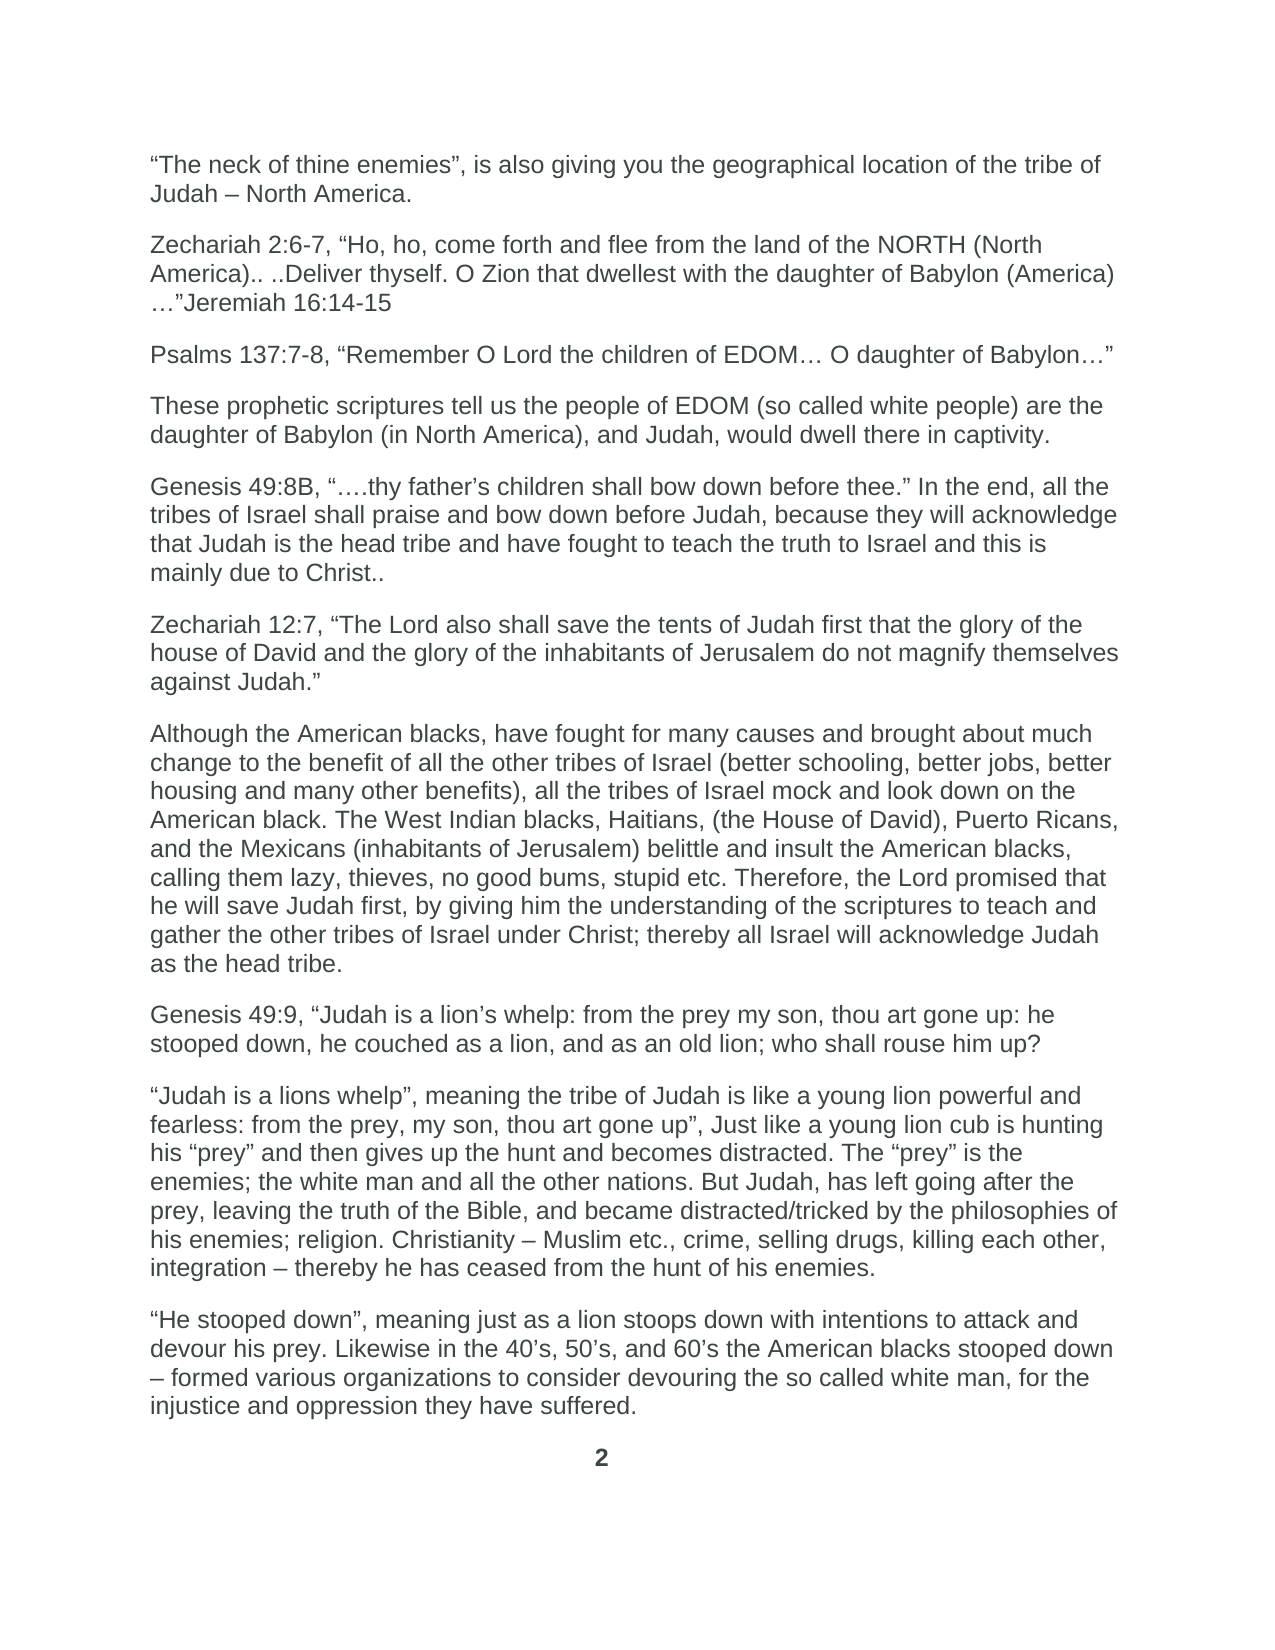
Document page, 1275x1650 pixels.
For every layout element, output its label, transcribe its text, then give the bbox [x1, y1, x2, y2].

text Genesis 49:9, “Judah is a lion’s whelp: from the prey my son, thou art gone up: he stooped down, he couched as a lion, and as an old lion; who shall rouse him up? [150, 1000, 1125, 1058]
text “Judah is a lions whelp”, meaning the tribe of Judah is like a young lion powerful and fearless: from the prey, my son, thou art gone up”, Just like a young lion cub is hunting his “prey” and then gives up the hunt and becomes distracted. The “prey” is the enemies; the white man and all the other nations. But Judah, has left going after the prey, leaving the truth of the Bible, and became distracted/tricked by the philosophies of his enemies; religion. Christianity – Muslim etc., crime, selling drugs, killing each other, integration – thereby he has ceased from the hunt of his enemies. [150, 1081, 1125, 1282]
text Genesis 49:8B, “….thy father’s children shall bow down before thee.” In the end, all the tribes of Israel shall praise and bow down before Judah, because they will acknowledge that Judah is the head tribe and have fought to teach the truth to Israel and this is mainly due to Christ.. [150, 472, 1125, 587]
text “He stooped down”, meaning just as a lion stoops down with intentions to attack and devour his prey. Likewise in the 40’s, 50’s, and 60’s the American blacks stooped down – formed various organizations to consider devouring the so called white man, for the injustice and oppression they have suffered. [150, 1305, 1125, 1420]
text Zechariah 2:6-7, “Ho, ho, come forth and flee from the land of the NORTH (North America).. ..Deliver thyself. O Zion that dwellest with the daughter of Babylon (America)…”Jeremiah 16:14-15 [150, 230, 1125, 317]
text These prophetic scriptures tell us the people of EDOM (so called white people) are the daughter of Babylon (in North America), and Judah, would dwell there in captivity. [150, 391, 1125, 449]
text “The neck of thine enemies”, is also giving you the geographical location of the tribe of Judah – North America. [150, 150, 1125, 207]
text Zechariah 12:7, “The Lord also shall save the tents of Judah first that the glory of the house of David and the glory of the inhabitants of Jerusalem do not magnify themselves against Judah.” [150, 609, 1125, 696]
text Although the American blacks, have fought for many causes and brought about much change to the benefit of all the other tribes of Israel (better schooling, better jobs, better housing and many other benefits), all the tribes of Israel mock and look down on the American black. The West Indian blacks, Haitians, (the House of David), Puerto Ricans, and the Mexicans (inhabitants of Jerusalem) belittle and insult the American blacks, calling them lazy, thieves, no good bums, stupid etc. Therefore, the Lord promised that he will save Judah first, by giving him the understanding of the scriptures to teach and gather the other tribes of Israel under Christ; thereby all Israel will acknowledge Judah as the head tribe. [150, 719, 1125, 977]
text Psalms 137:7-8, “Remember O Lord the children of EDOM… O daughter of Babylon…” [150, 339, 1125, 368]
text 2 [150, 1443, 1125, 1472]
